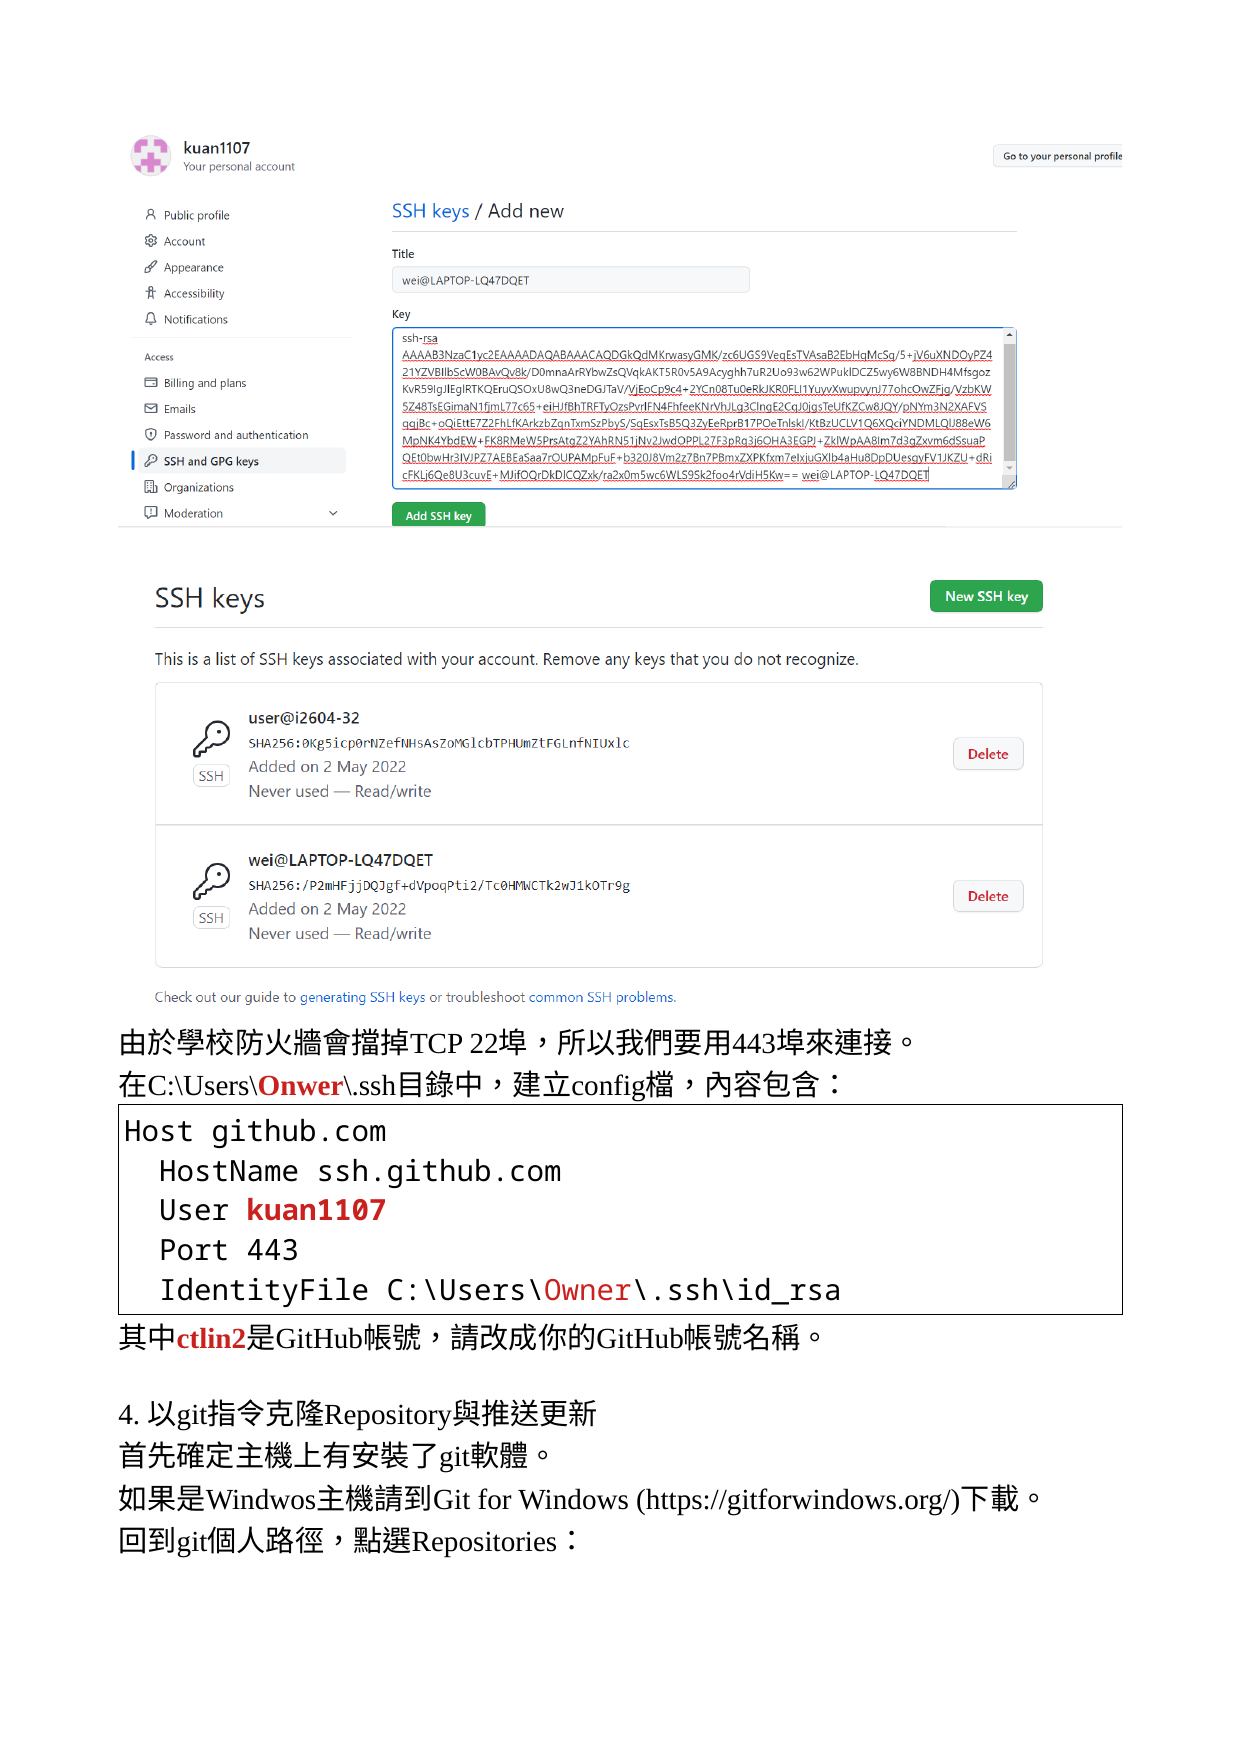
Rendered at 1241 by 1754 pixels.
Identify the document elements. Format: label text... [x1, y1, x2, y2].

text 其中ctlin2是GitHub帳號，請改成你的GitHub帳號名稱。 [118, 1315, 1122, 1357]
text 回到git個人路徑，點選Repositories： [118, 1518, 1122, 1560]
text 首先確定主機上有安裝了git軟體。 [118, 1433, 1122, 1475]
text 4. 以git指令克隆Repository與推送更新 [118, 1391, 1122, 1433]
text 如果是Windwos主機請到Git for Windows (https://gitforwindows.org/)下載。 [118, 1475, 1122, 1518]
table_header Host github.com HostName ssh.github.com User kuan1107 Port 443 IdentityFile C:\Users\Owner\.ssh\id_rsa [119, 1105, 1122, 1314]
text 由於學校防火牆會擋掉TCP 22埠，所以我們要用443埠來連接。 [118, 1020, 1122, 1062]
text 在C:\Users\Onwer\.ssh目錄中，建立config檔，內容包含： [118, 1062, 1122, 1104]
